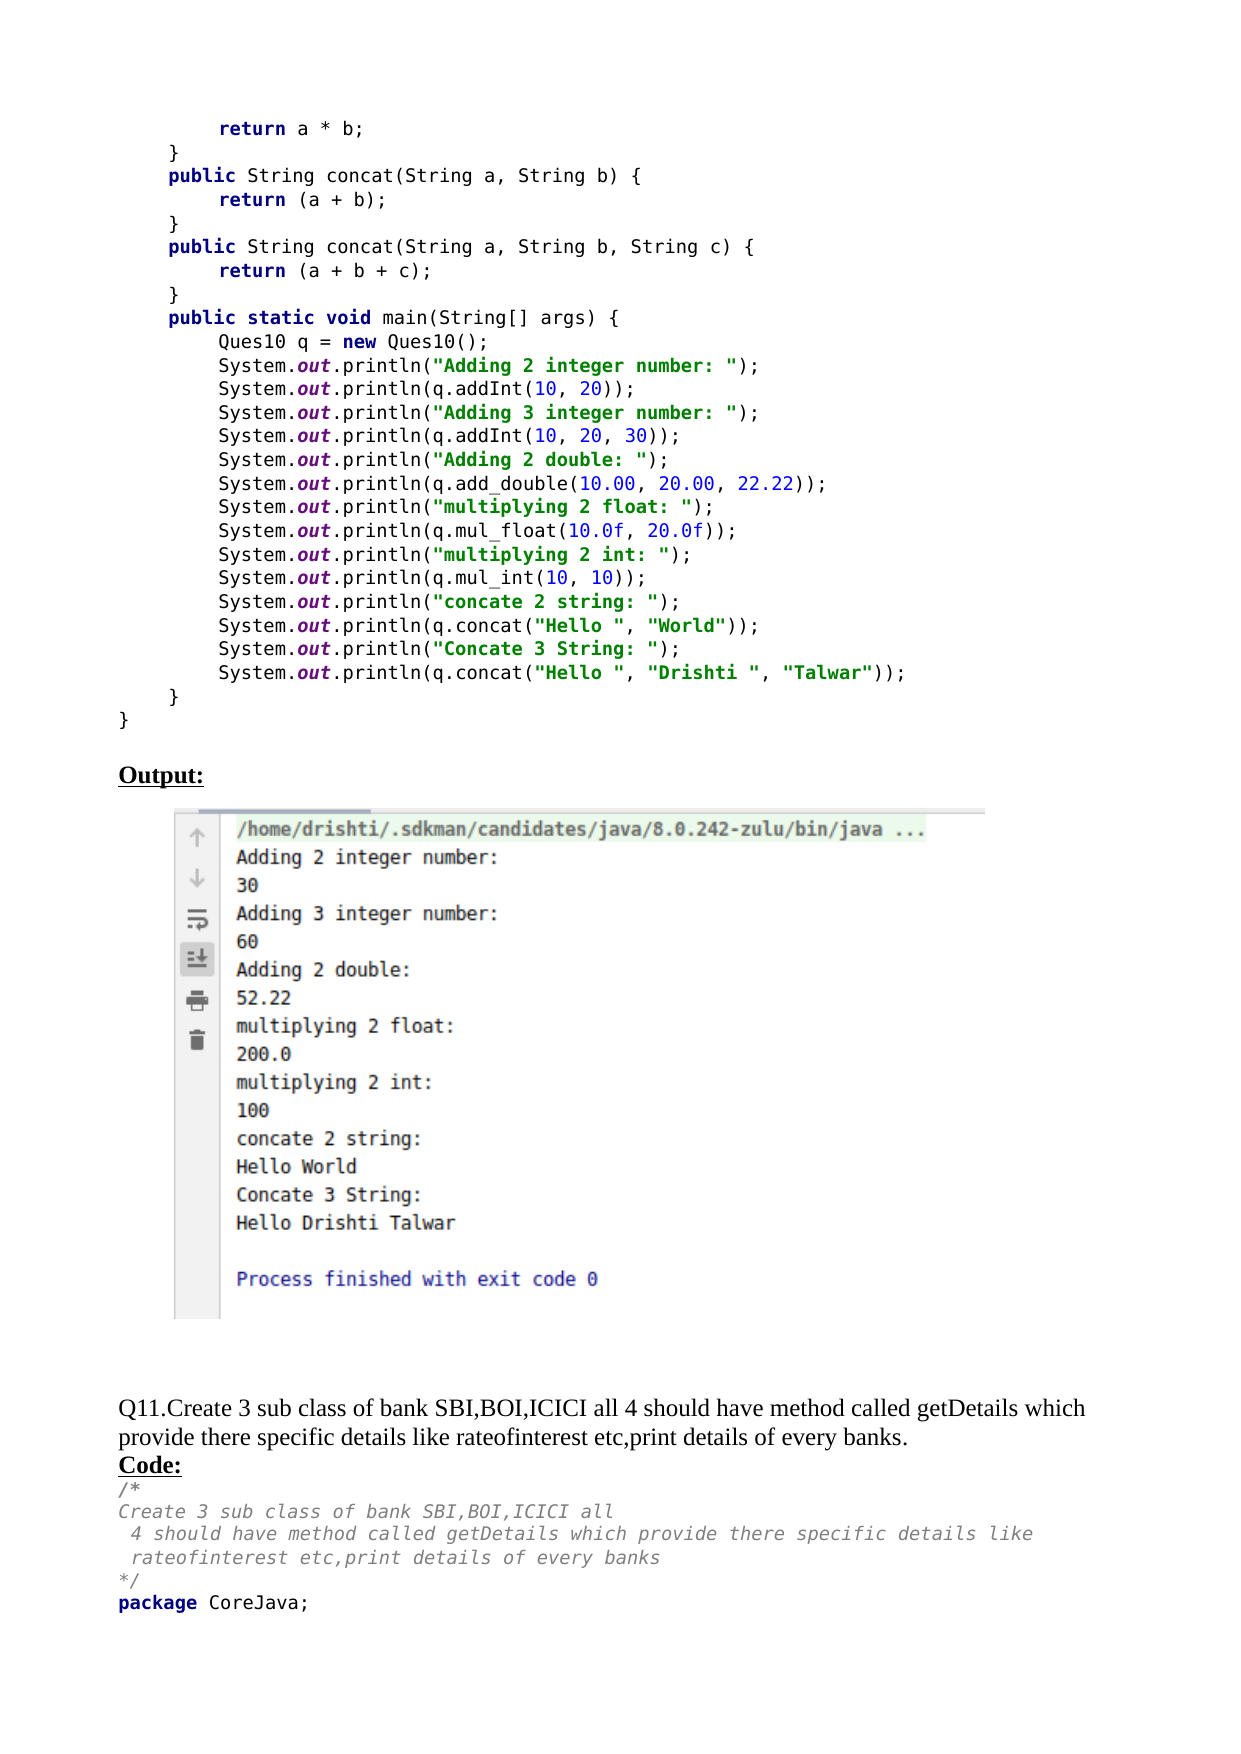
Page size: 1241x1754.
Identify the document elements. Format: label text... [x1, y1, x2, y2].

text System.out.println("concate 2 string: "); [118, 591, 1122, 615]
text } [118, 284, 1122, 307]
text Ques10 q = new Ques10(); [118, 331, 1122, 354]
text */ [118, 1570, 1122, 1592]
text package CoreJava; [118, 1592, 1122, 1614]
text return a * b; [118, 118, 1122, 142]
text Code: [118, 1451, 1122, 1479]
text rateofinterest etc,print details of every banks [118, 1547, 1122, 1570]
picture [174, 808, 985, 1319]
text } [118, 213, 1122, 236]
text Create 3 sub class of bank SBI,BOI,ICICI all [118, 1501, 1122, 1523]
text System.out.println("Adding 3 integer number: "); [118, 402, 1122, 426]
text System.out.println(q.add_double(10.00, 20.00, 22.22)); [118, 473, 1122, 496]
text System.out.println("Concate 3 String: "); [118, 638, 1122, 662]
text Output: [118, 761, 1122, 789]
text System.out.println(q.mul_float(10.0f, 20.0f)); [118, 520, 1122, 544]
text System.out.println(q.addInt(10, 20, 30)); [118, 426, 1122, 449]
text } [118, 709, 1122, 731]
text System.out.println(q.concat("Hello ", "Drishti ", "Talwar")); [118, 662, 1122, 686]
text 4 should have method called getDetails which provide there specific details like [118, 1523, 1122, 1547]
text System.out.println(q.addInt(10, 20)); [118, 378, 1122, 402]
text System.out.println("Adding 2 double: "); [118, 449, 1122, 473]
text } [118, 142, 1122, 165]
text } [118, 686, 1122, 709]
text return (a + b + c); [118, 260, 1122, 284]
text /* [118, 1479, 1122, 1501]
text System.out.println(q.mul_int(10, 10)); [118, 567, 1122, 591]
text return (a + b); [118, 189, 1122, 213]
text public static void main(String[] args) { [118, 307, 1122, 331]
text public String concat(String a, String b) { [118, 165, 1122, 189]
text System.out.println(q.concat("Hello ", "World")); [118, 615, 1122, 638]
text System.out.println("Adding 2 integer number: "); [118, 354, 1122, 378]
text public String concat(String a, String b, String c) { [118, 236, 1122, 260]
text System.out.println("multiplying 2 int: "); [118, 544, 1122, 567]
text System.out.println("multiplying 2 float: "); [118, 496, 1122, 520]
text Q11.Create 3 sub class of bank SBI,BOI,ICICI all 4 should have method called getDetails which provide there specific details like rateofinterest etc,print details of every banks. [118, 1393, 1122, 1451]
